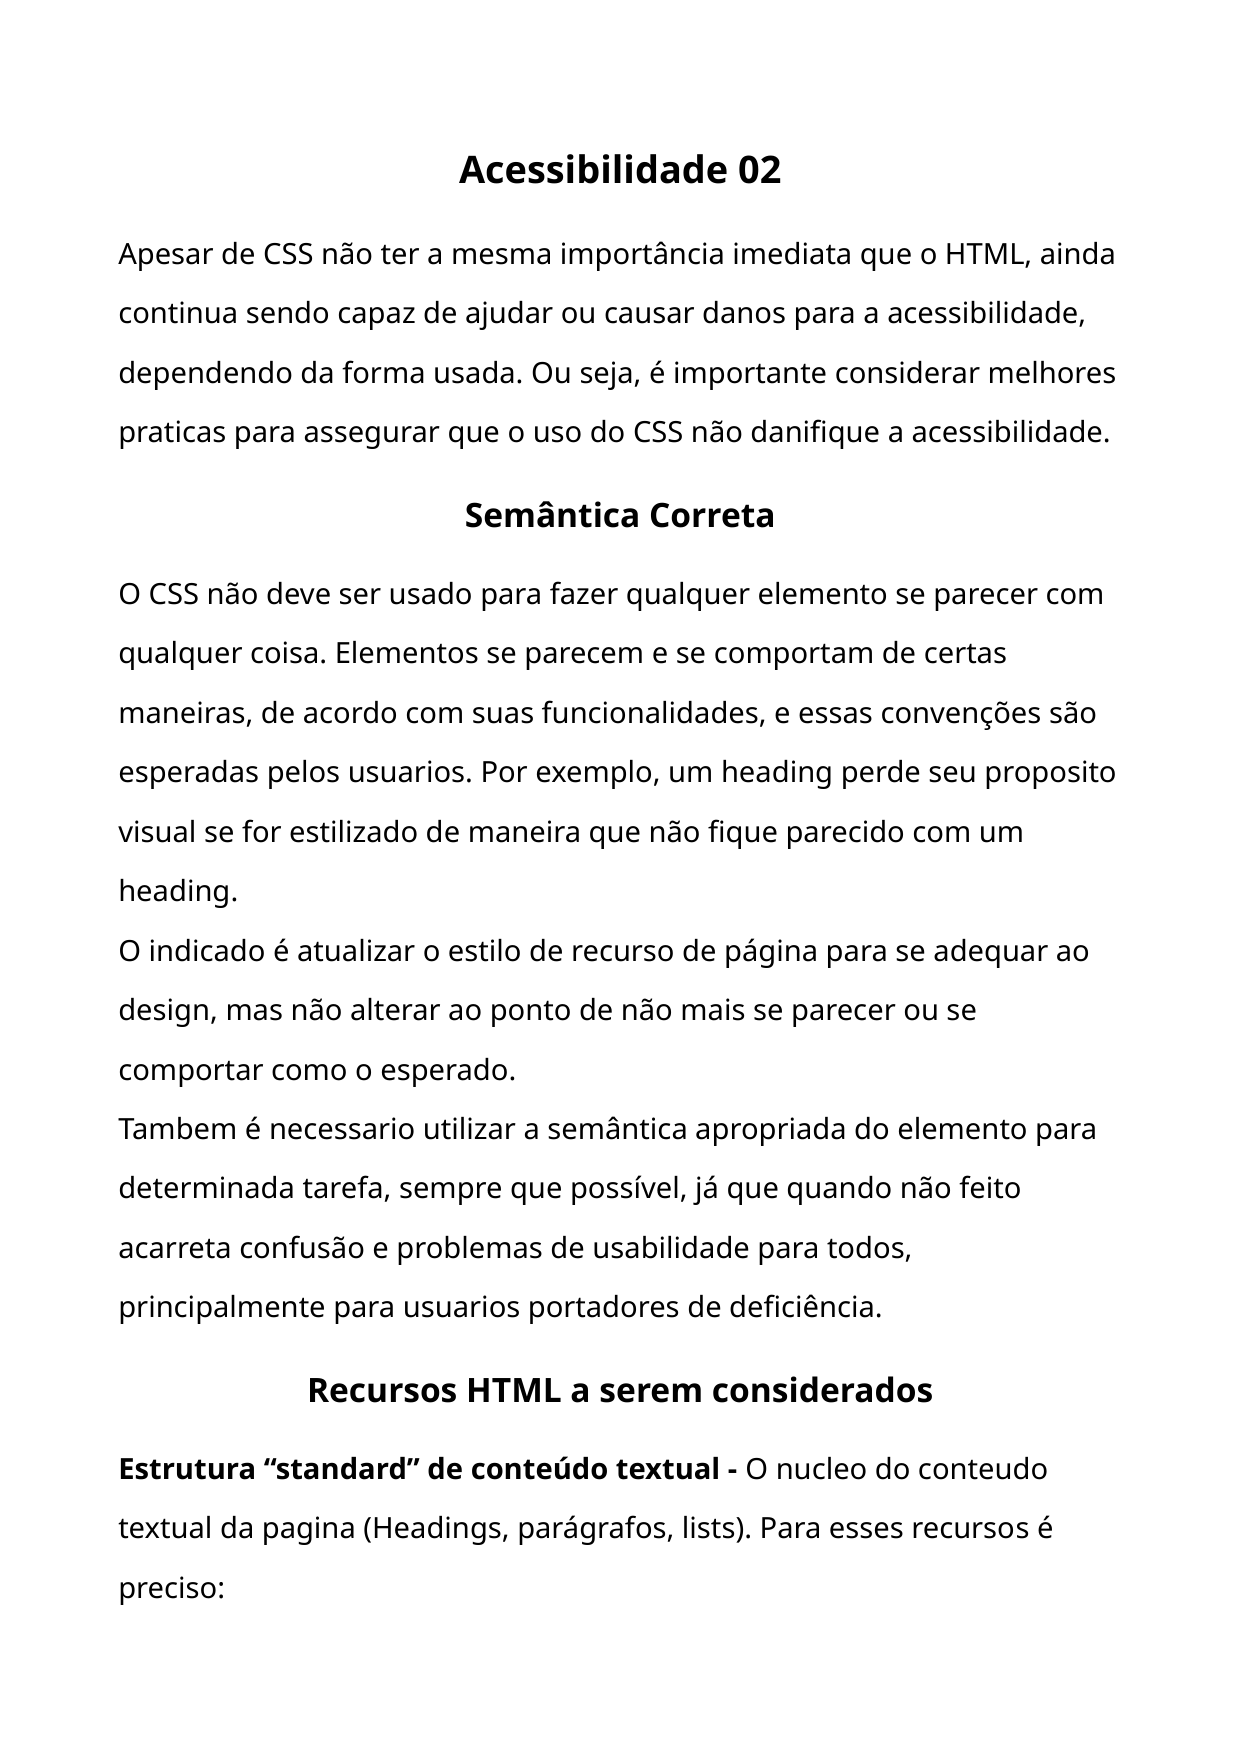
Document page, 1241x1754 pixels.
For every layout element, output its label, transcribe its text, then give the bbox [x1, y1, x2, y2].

text Estrutura “standard” de conteúdo textual - O nucleo do conteudo textual da pagina (Headings, parágrafos, lists). Para esses recursos é preciso: [118, 1448, 1122, 1607]
text Tambem é necessario utilizar a semântica apropriada do elemento para determinada tarefa, sempre que possível, já que quando não feito acarreta confusão e problemas de usabilidade para todos, principalmente para usuarios portadores de deficiência. [118, 1108, 1122, 1326]
text O CSS não deve ser usado para fazer qualquer elemento se parecer com qualquer coisa. Elementos se parecem e se comportam de certas maneiras, de acordo com suas funcionalidades, e essas convenções são esperadas pelos usuarios. Por exemplo, um heading perde seu proposito visual se for estilizado de maneira que não fique parecido com um heading. [118, 573, 1122, 910]
subtitle Acessibilidade 02 [118, 143, 1122, 195]
subtitle Semântica Correta [118, 492, 1122, 538]
subtitle Recursos HTML a serem considerados [118, 1367, 1122, 1413]
text O indicado é atualizar o estilo de recurso de página para se adequar ao design, mas não alterar ao ponto de não mais se parecer ou se comportar como o esperado. [118, 930, 1122, 1088]
text Apesar de CSS não ter a mesma importância imediata que o HTML, ainda continua sendo capaz de ajudar ou causar danos para a acessibilidade, dependendo da forma usada. Ou seja, é importante considerar melhores praticas para assegurar que o uso do CSS não danifique a acessibilidade. [118, 233, 1122, 451]
